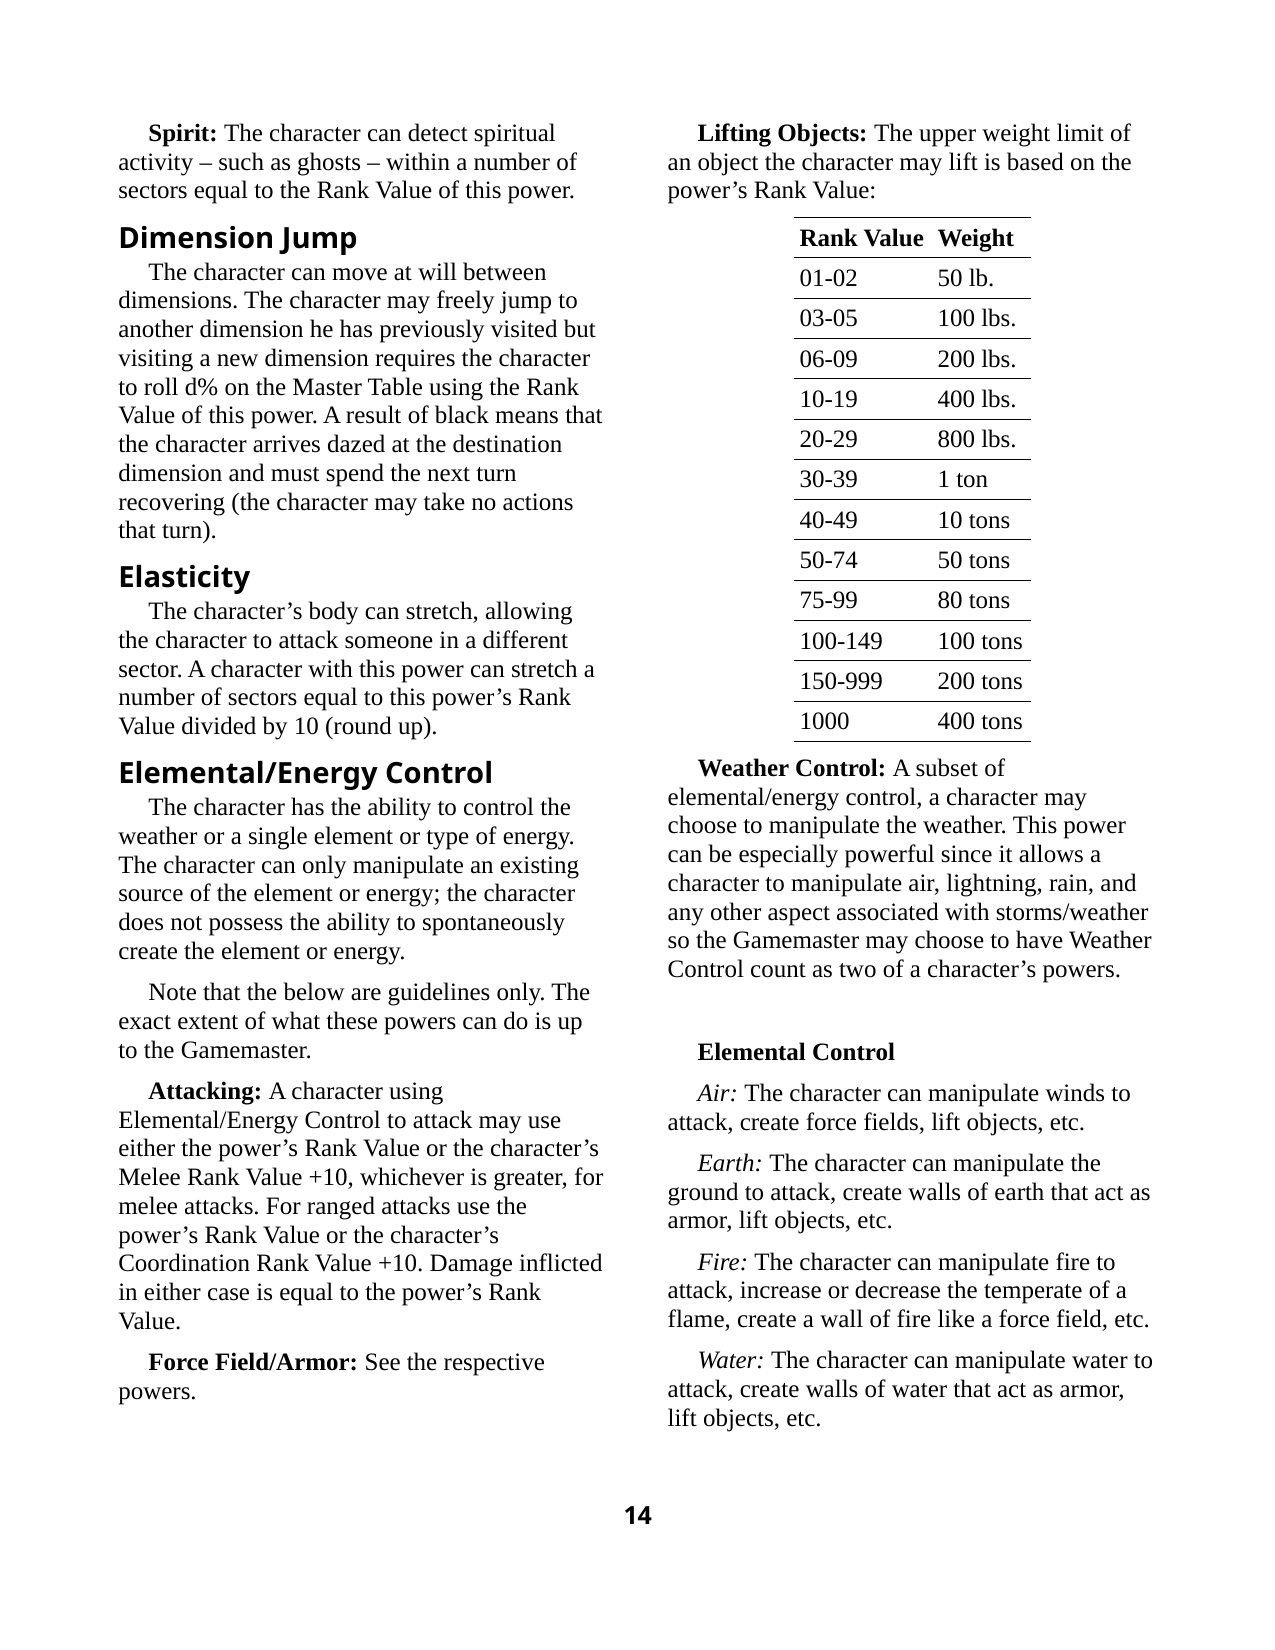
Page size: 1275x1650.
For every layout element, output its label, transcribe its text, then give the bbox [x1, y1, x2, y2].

table_cell 100 lbs. [932, 299, 1031, 338]
table_header Rank Value [794, 218, 932, 257]
text The character has the ability to control the weather or a single element or type of energy. The character can only manipulate an existing source of the element or energy; the character does not possess the ability to spontaneously create the element or energy. [118, 792, 607, 965]
table_cell 400 tons [932, 702, 1031, 741]
text Attacking: A character using Elemental/Energy Control to attack may use either the power’s Rank Value or the character’s Melee Rank Value +10, whichever is greater, for melee attacks. For ranged attacks use the power’s Rank Value or the character’s Coordination Rank Value +10. Damage inflicted in either case is equal to the power’s Rank Value. [118, 1076, 607, 1335]
subtitle Elemental/Energy Control [118, 752, 607, 792]
table_cell 150-999 [794, 661, 932, 701]
table_cell 100-149 [794, 621, 932, 660]
table_cell 30-39 [794, 460, 932, 499]
text Note that the below are guidelines only. The exact extent of what these powers can do is up to the Gamemaster. [118, 977, 607, 1063]
text Weather Control: A subset of elemental/energy control, a character may choose to manipulate the weather. This power can be especially powerful since it allows a character to manipulate air, lightning, rain, and any other aspect associated with storms/weather so the Gamemaster may choose to have Weather Control count as two of a character’s powers. [667, 753, 1157, 983]
text The character can move at will between dimensions. The character may freely jump to another dimension he has previously visited but visiting a new dimension requires the character to roll d% on the Master Table using the Rank Value of this power. A result of black means that the character arrives dazed at the destination dimension and must spend the next turn recovering (the character may take no actions that turn). [118, 257, 607, 544]
text Fire: The character can manipulate fire to attack, increase or decrease the temperate of a flame, create a wall of fire like a force field, etc. [667, 1247, 1157, 1333]
text Water: The character can manipulate water to attack, create walls of water that act as armor, lift objects, etc. [667, 1346, 1157, 1432]
table_header Weight [932, 218, 1031, 257]
table_cell 03-05 [794, 299, 932, 338]
table_cell 200 tons [932, 661, 1031, 701]
text Air: The character can manipulate winds to attack, create force fields, lift objects, etc. [667, 1078, 1157, 1136]
table_cell 10-19 [794, 379, 932, 418]
table_cell 01-02 [794, 258, 932, 297]
table_cell 100 tons [932, 621, 1031, 660]
subtitle Dimension Jump [118, 217, 607, 257]
table_cell 400 lbs. [932, 379, 1031, 418]
table_cell 50 tons [932, 540, 1031, 580]
text Force Field/Armor: See the respective powers. [118, 1347, 607, 1405]
table_cell 800 lbs. [932, 420, 1031, 459]
table_cell 1000 [794, 702, 932, 741]
text Lifting Objects: The upper weight limit of an object the character may lift is based on the power’s Rank Value: [667, 118, 1157, 204]
subtitle Elasticity [118, 557, 607, 596]
table_cell 40-49 [794, 500, 932, 539]
table_cell 1 ton [932, 460, 1031, 499]
table_cell 75-99 [794, 581, 932, 620]
table_cell 80 tons [932, 581, 1031, 620]
text Earth: The character can manipulate the ground to attack, create walls of earth that act as armor, lift objects, etc. [667, 1148, 1157, 1234]
table_cell 20-29 [794, 420, 932, 459]
text Elemental Control [667, 1037, 1157, 1066]
text Spirit: The character can detect spiritual activity – such as ghosts – within a number of sectors equal to the Rank Value of this power. [118, 118, 607, 204]
table_cell 06-09 [794, 339, 932, 378]
table_cell 50-74 [794, 540, 932, 580]
text The character’s body can stretch, allowing the character to attack someone in a different sector. A character with this power can stretch a number of sectors equal to this power’s Rank Value divided by 10 (round up). [118, 596, 607, 740]
table_cell 50 lb. [932, 258, 1031, 297]
table_cell 200 lbs. [932, 339, 1031, 378]
table_cell 10 tons [932, 500, 1031, 539]
